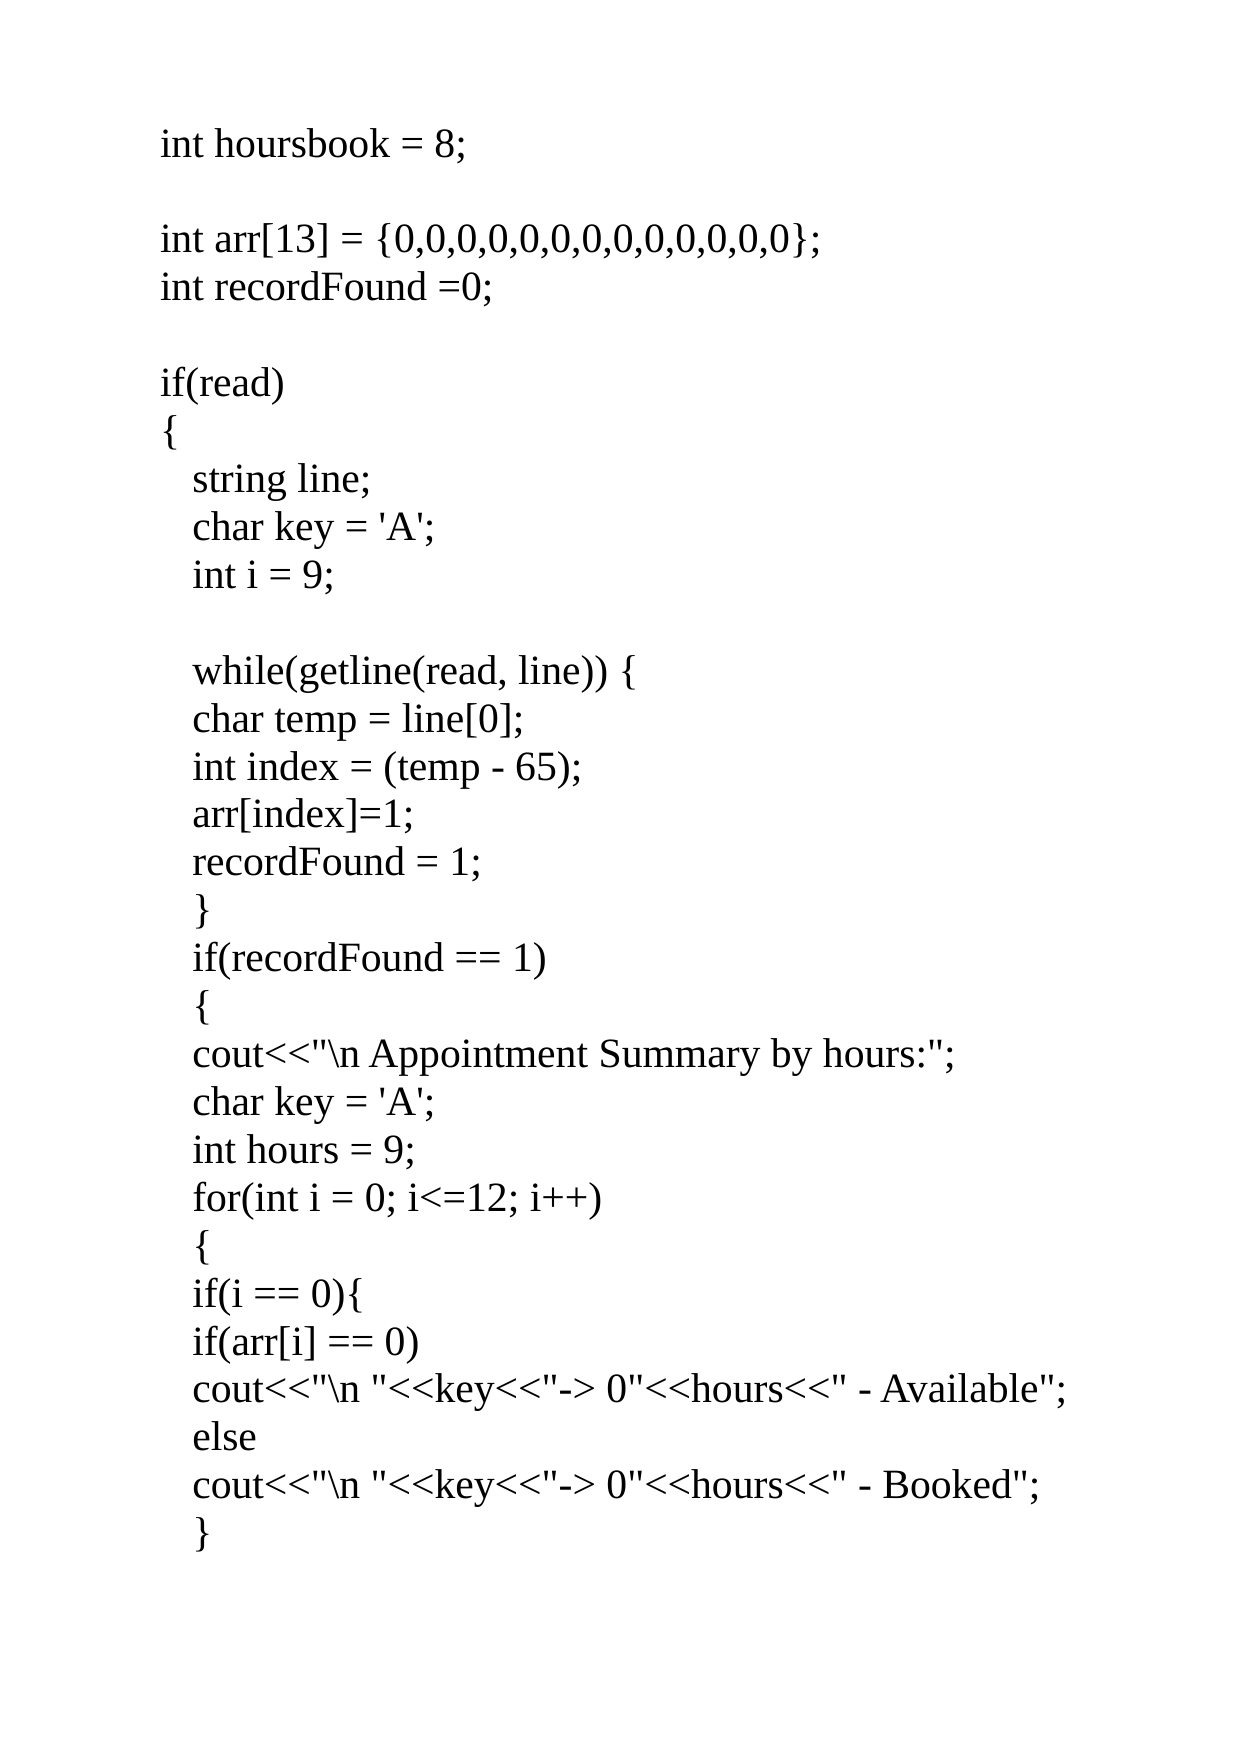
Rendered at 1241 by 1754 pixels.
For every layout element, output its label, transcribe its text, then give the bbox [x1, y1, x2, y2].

text cout<<"\n "<<key<<"-> 0"<<hours<<" - Available"; [118, 1364, 1122, 1412]
text { [118, 406, 1122, 453]
text if(i == 0){ [118, 1268, 1122, 1316]
text if(read) [118, 358, 1122, 406]
text recordFound = 1; [118, 837, 1122, 885]
text char temp = line[0]; [118, 693, 1122, 741]
text cout<<"\n Appointment Summary by hours:"; [118, 1028, 1122, 1076]
text int index = (temp - 65); [118, 741, 1122, 789]
text arr[index]=1; [118, 789, 1122, 837]
text { [118, 1220, 1122, 1268]
text cout<<"\n "<<key<<"-> 0"<<hours<<" - Booked"; [118, 1460, 1122, 1508]
text while(getline(read, line)) { [118, 645, 1122, 693]
text int hours = 9; [118, 1124, 1122, 1172]
text char key = 'A'; [118, 501, 1122, 549]
text int i = 9; [118, 549, 1122, 597]
text else [118, 1412, 1122, 1460]
text } [118, 885, 1122, 933]
text } [118, 1508, 1122, 1556]
text int hoursbook = 8; [118, 118, 1122, 166]
text if(recordFound == 1) [118, 933, 1122, 981]
text int arr[13] = {0,0,0,0,0,0,0,0,0,0,0,0,0}; [118, 214, 1122, 262]
text { [118, 981, 1122, 1028]
text char key = 'A'; [118, 1076, 1122, 1124]
text for(int i = 0; i<=12; i++) [118, 1172, 1122, 1220]
text string line; [118, 453, 1122, 501]
text if(arr[i] == 0) [118, 1316, 1122, 1364]
text int recordFound =0; [118, 262, 1122, 310]
